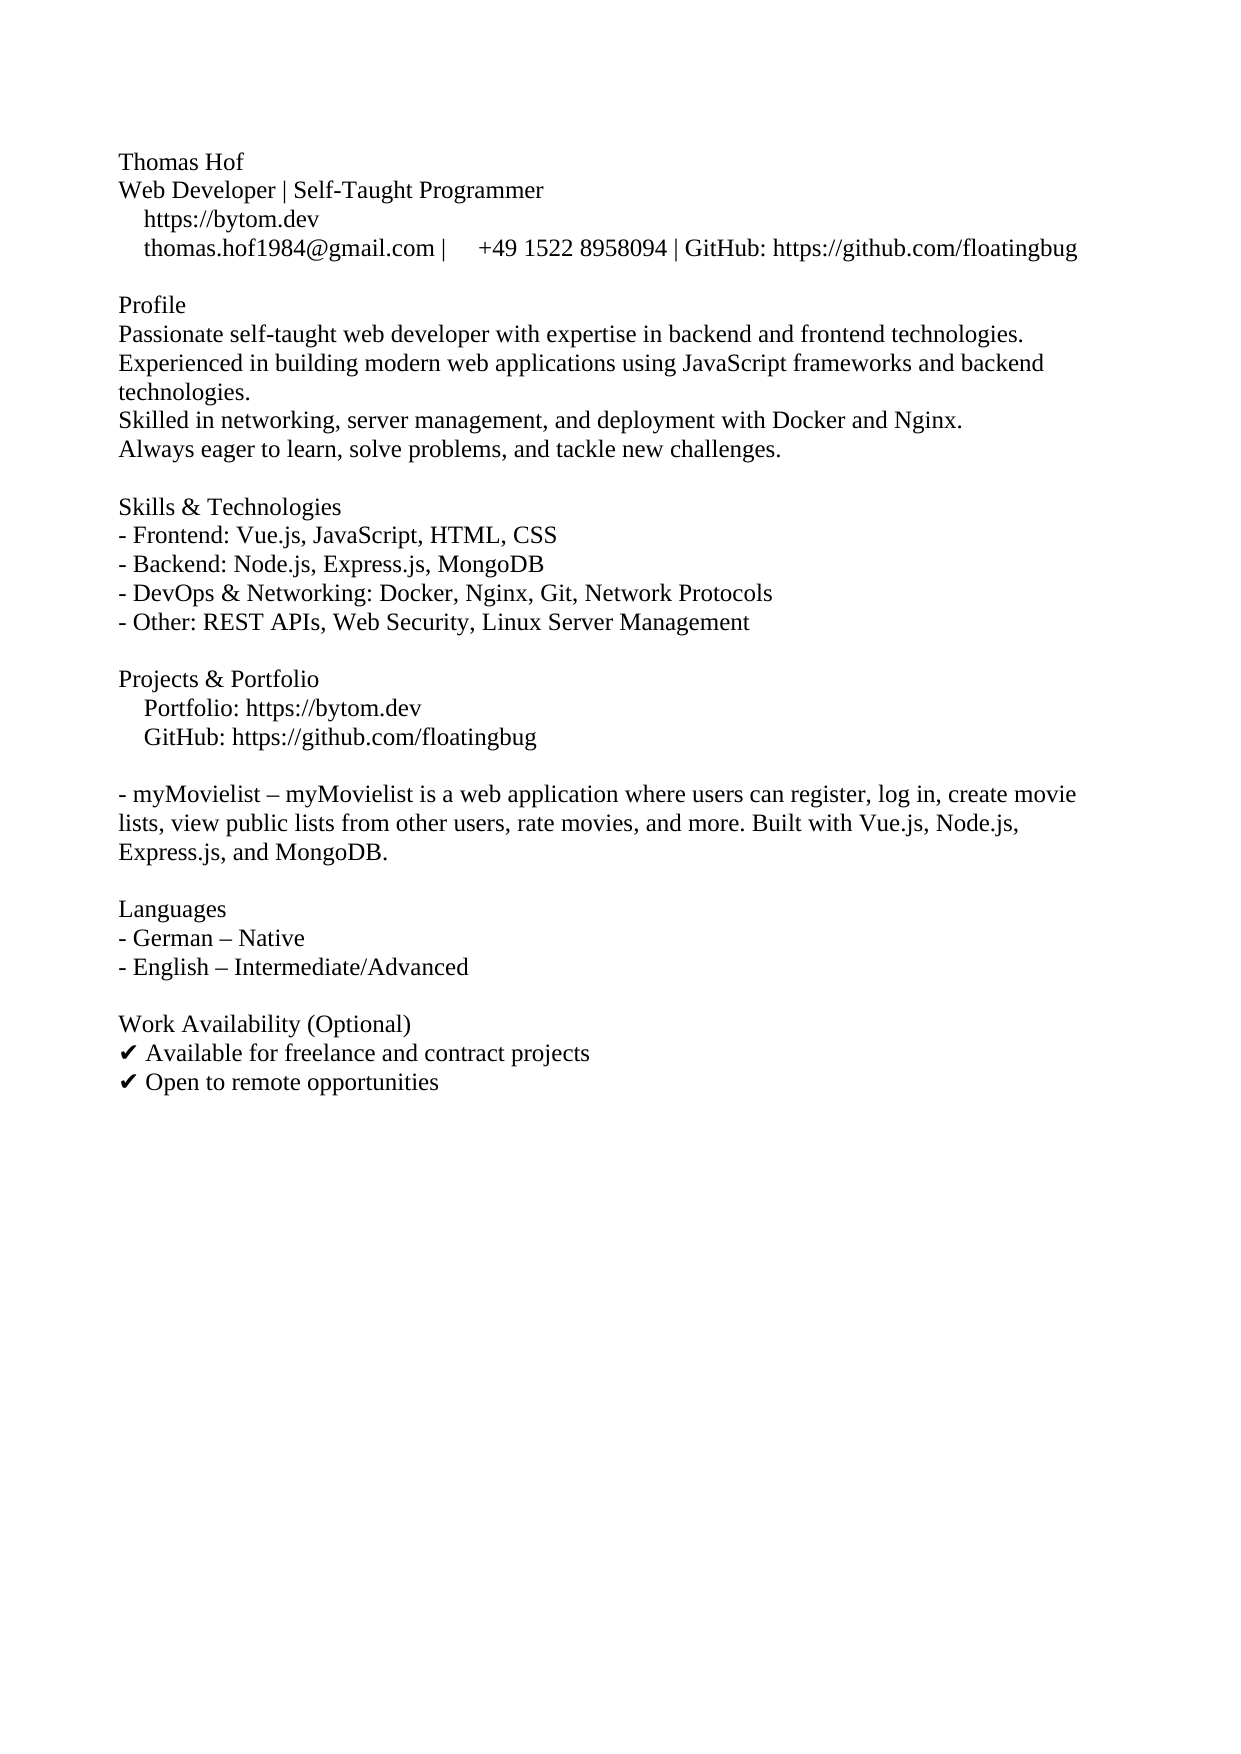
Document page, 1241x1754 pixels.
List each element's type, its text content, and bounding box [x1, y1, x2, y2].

text - myMovielist – myMovielist is a web application where users can register, log in, create movie lists, view public lists from other users, rate movies, and more. Built with Vue.js, Node.js, Express.js, and MongoDB. [118, 779, 1122, 866]
text Skills & Technologies [118, 492, 1122, 521]
text 🐙 GitHub: https://github.com/floatingbug [118, 722, 1122, 751]
text Web Developer | Self-Taught Programmer [118, 176, 1122, 204]
text Experienced in building modern web applications using JavaScript frameworks and backend technologies. [118, 348, 1122, 406]
text - English – Intermediate/Advanced [118, 952, 1122, 981]
text ✔️ Available for freelance and contract projects [118, 1038, 1122, 1067]
text - DevOps & Networking: Docker, Nginx, Git, Network Protocols [118, 578, 1122, 607]
text 📍 https://bytom.dev [118, 204, 1122, 233]
text - Backend: Node.js, Express.js, MongoDB [118, 549, 1122, 578]
text Projects & Portfolio [118, 664, 1122, 693]
text 📧 thomas.hof1984@gmail.com | 📞 +49 1522 8958094 | GitHub: https://github.com/floatingbug [118, 233, 1122, 262]
text Profile [118, 291, 1122, 319]
text - Other: REST APIs, Web Security, Linux Server Management [118, 607, 1122, 636]
text - Frontend: Vue.js, JavaScript, HTML, CSS [118, 521, 1122, 549]
text 🌐 Portfolio: https://bytom.dev [118, 693, 1122, 722]
text Thomas Hof [118, 147, 1122, 176]
text ✔️ Open to remote opportunities [118, 1067, 1122, 1096]
text Passionate self-taught web developer with expertise in backend and frontend technologies. [118, 319, 1122, 348]
text - German – Native [118, 923, 1122, 952]
text Always eager to learn, solve problems, and tackle new challenges. [118, 434, 1122, 463]
text Work Availability (Optional) [118, 1009, 1122, 1038]
text Languages [118, 894, 1122, 923]
text Skilled in networking, server management, and deployment with Docker and Nginx. [118, 406, 1122, 434]
